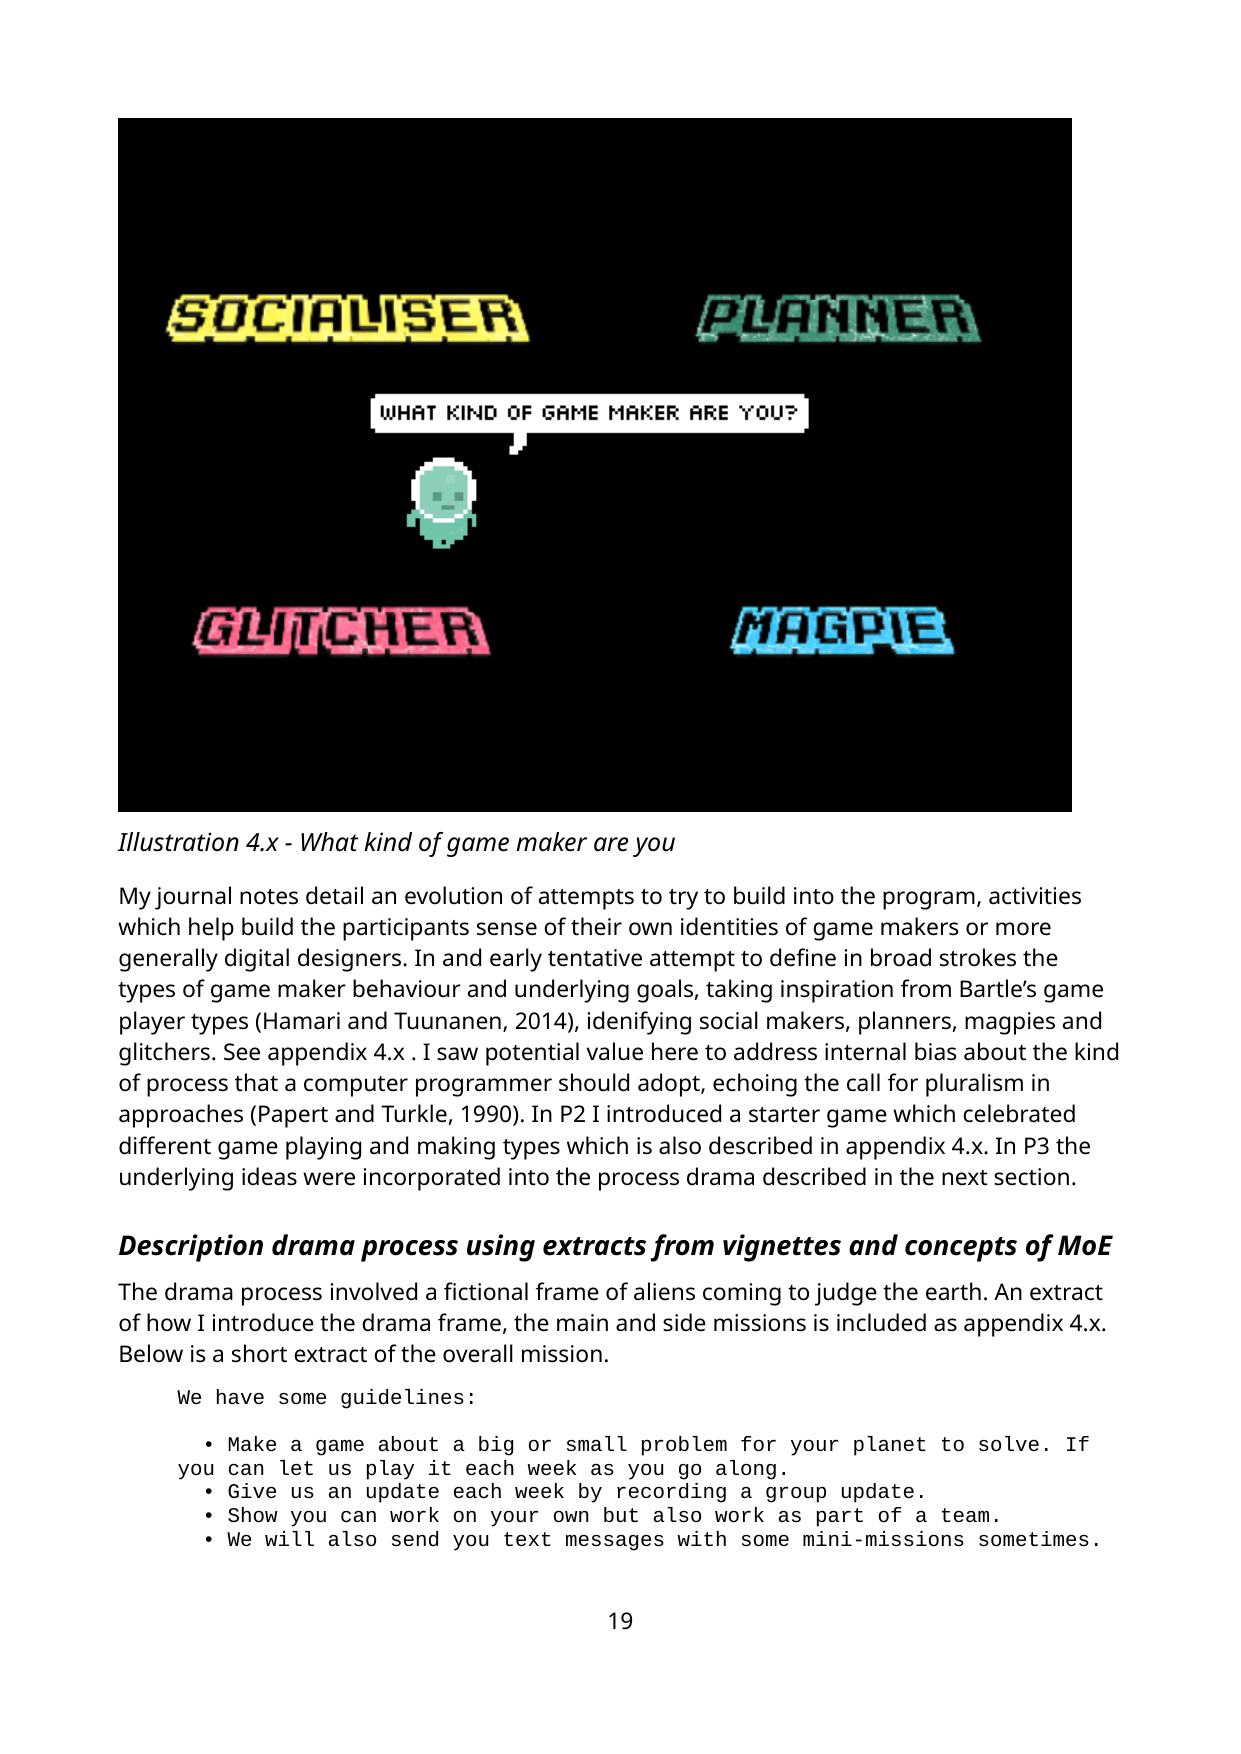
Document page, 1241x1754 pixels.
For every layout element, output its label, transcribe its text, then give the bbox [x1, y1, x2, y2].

text Illustration 4.x - What kind of game maker are you [118, 824, 1122, 858]
text • Give us an update each week by recording a group update. [177, 1482, 1122, 1505]
text My journal notes detail an evolution of attempts to try to build into the program, activities which help build the participants sense of their own identities of game makers or more generally digital designers. In and early tentative attempt to define in broad strokes the types of game maker behaviour and underlying goals, taking inspiration from Bartle’s game player types (Hamari and Tuunanen, 2014), idenifying social makers, planners, magpies and glitchers. See appendix 4.x . I saw potential value here to address internal bias about the kind of process that a computer programmer should adopt, echoing the call for pluralism in approaches (Papert and Turkle, 1990). In P2 I introduced a starter game which celebrated different game playing and making types which is also described in appendix 4.x. In P3 the underlying ideas were incorporated into the process drama described in the next section. [118, 880, 1122, 1192]
subtitle Description drama process using extracts from vignettes and concepts of MoE [118, 1226, 1122, 1263]
text The drama process involved a fictional frame of aliens coming to judge the earth. An extract of how I introduce the drama frame, the main and side missions is included as appendix 4.x. Below is a short extract of the overall mission. [118, 1276, 1122, 1369]
text • We will also send you text messages with some mini-missions sometimes. [177, 1529, 1122, 1552]
text • Show you can work on your own but also work as part of a team. [177, 1505, 1122, 1529]
text • Make a game about a big or small problem for your planet to solve. If you can let us play it each week as you go along. [177, 1434, 1122, 1482]
picture [118, 118, 1072, 812]
text We have some guidelines: [177, 1387, 1122, 1411]
